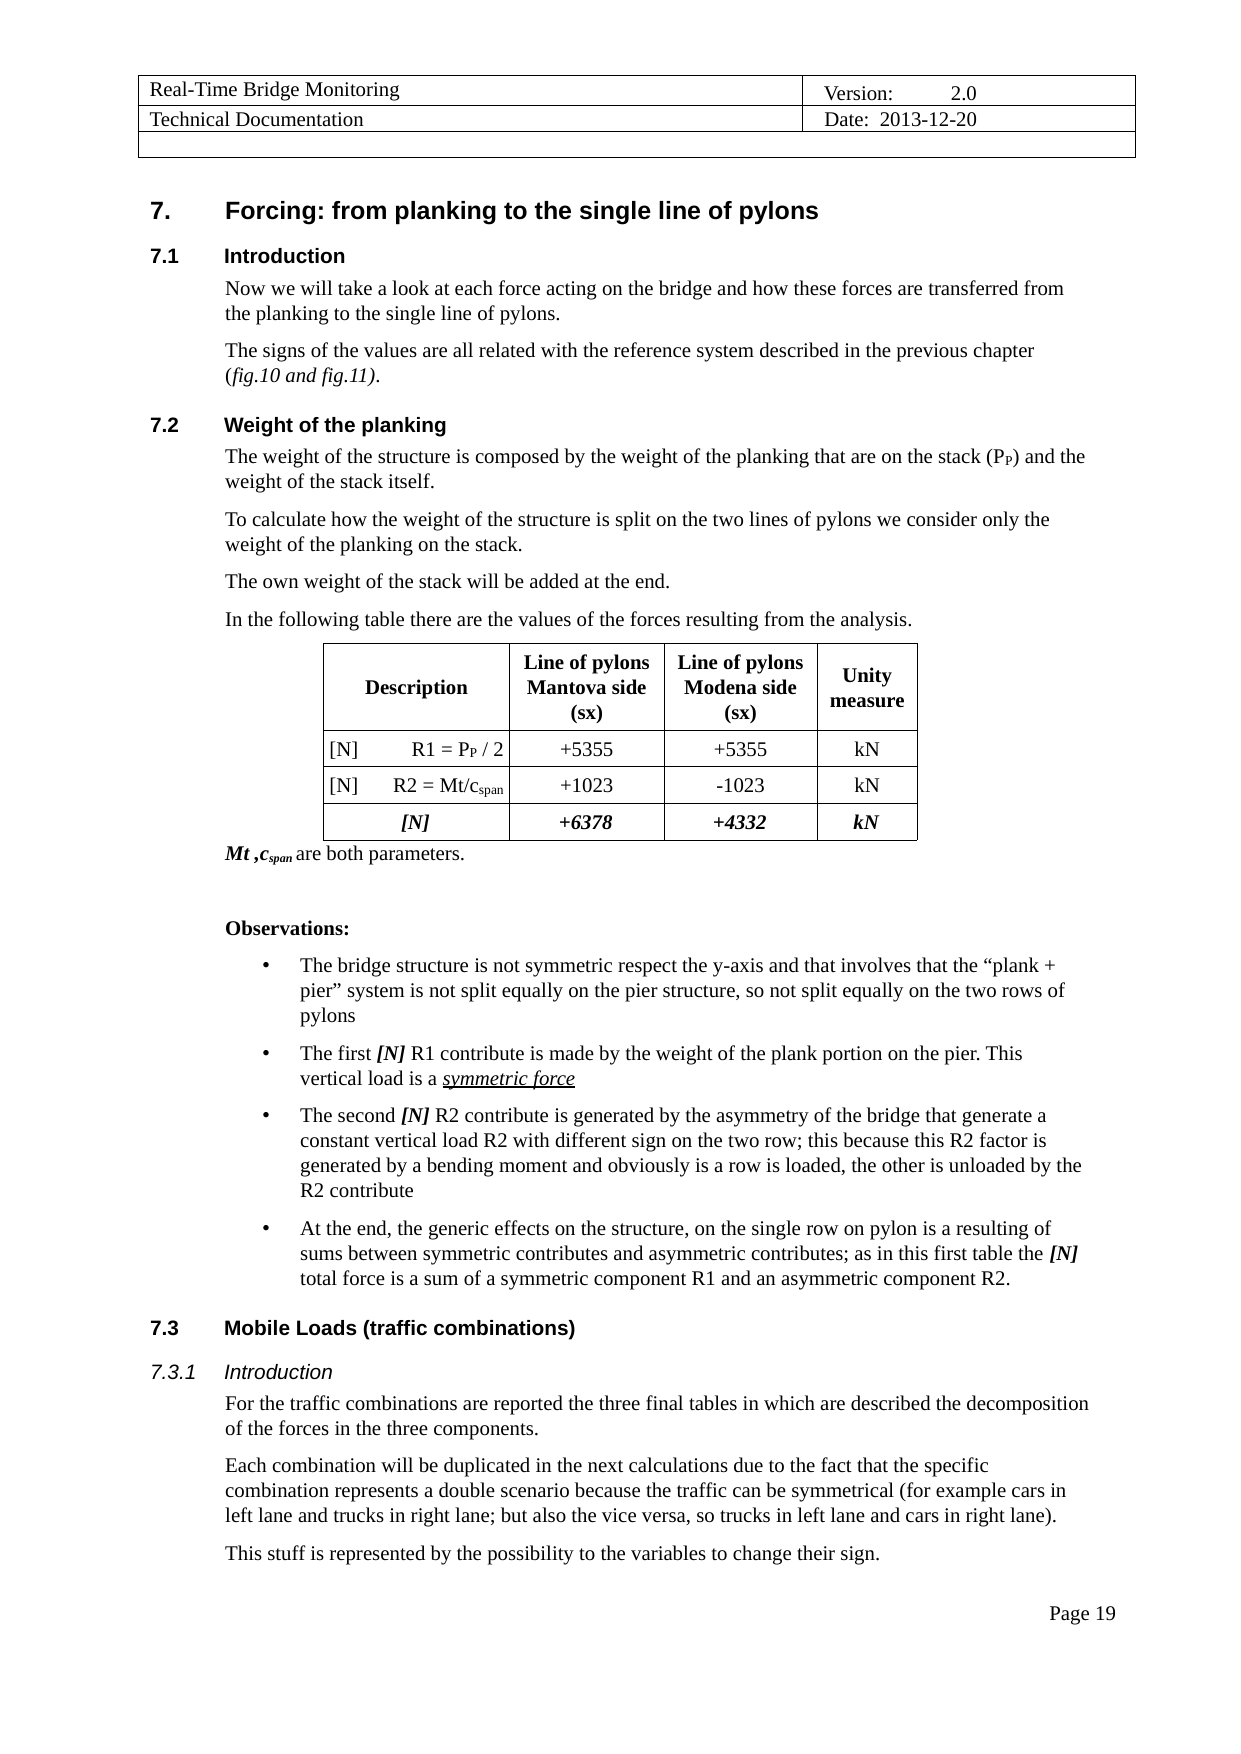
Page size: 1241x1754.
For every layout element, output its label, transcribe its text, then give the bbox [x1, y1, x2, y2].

text For the traffic combinations are reported the three final tables in which are described the decomposition of the forces in the three components. [225, 1390, 1090, 1440]
table_header Line of pylons Mantova side (sx) [510, 644, 664, 730]
text The weight of the structure is composed by the weight of the planking that are on the stack (PP) and the weight of the stack itself. [225, 443, 1090, 493]
text The signs of the values are all related with the reference system described in the previous chapter (fig.10 and fig.11). [225, 337, 1090, 387]
text Now we will take a look at each force acting on the bridge and how these forces are transferred from the planking to the single line of pylons. [225, 274, 1090, 324]
subtitle Forcing: from planking to the single line of pylons [150, 196, 1090, 224]
text In the following table there are the values of the forces resulting from the analysis. [225, 606, 1090, 631]
subtitle Weight of the planking [150, 412, 1090, 437]
table_cell R1 = PP / 2 [372, 731, 509, 766]
subtitle Introduction [150, 243, 1090, 268]
table_cell [N] [324, 767, 372, 803]
table_header Unity measure [818, 644, 917, 730]
table_cell +5355 [665, 731, 817, 766]
text Observations: [225, 915, 1090, 940]
table_cell kN [818, 804, 917, 839]
subtitle Introduction [150, 1358, 1090, 1383]
table_cell -1023 [665, 767, 817, 803]
text To calculate how the weight of the structure is split on the two lines of pylons we consider only the weight of the planking on the stack. [225, 506, 1090, 556]
table_cell R2 = Mt/cspan [372, 767, 509, 803]
table_cell [N] [324, 731, 372, 766]
text Mt ,cspan are both parameters. [225, 840, 1090, 865]
text The own weight of the stack will be added at the end. [225, 568, 1090, 593]
text Each combination will be duplicated in the next calculations due to the fact that the specific combination represents a double scenario because the traffic can be symmetrical (for example cars in left lane and trucks in right lane; but also the vice versa, so trucks in left lane and cars in right lane). [225, 1452, 1090, 1527]
text This stuff is represented by the possibility to the variables to change their sign. [225, 1540, 1090, 1565]
list The first [N] R1 contribute is made by the weight of the plank portion on the pier. This vertical load is a symmetric force [262, 1040, 1090, 1090]
table_cell kN [818, 767, 917, 803]
subtitle Mobile Loads (traffic combinations) [150, 1315, 1090, 1340]
table_header Line of pylons Modena side (sx) [665, 644, 817, 730]
table_cell +4332 [665, 804, 817, 839]
list The bridge structure is not symmetric respect the y-axis and that involves that the “plank + pier” system is not split equally on the pier structure, so not split equally on the two rows of pylons [262, 952, 1090, 1027]
list The second [N] R2 contribute is generated by the asymmetry of the bridge that generate a constant vertical load R2 with different sign on the two row; this because this R2 factor is generated by a bending moment and obviously is a row is loaded, the other is unloaded by the R2 contribute [262, 1102, 1090, 1202]
table_cell [N] [324, 804, 509, 839]
table_cell kN [818, 731, 917, 766]
table_cell +5355 [510, 731, 664, 766]
list At the end, the generic effects on the structure, on the single row on pylon is a resulting of sums between symmetric contributes and asymmetric contributes; as in this first table the [N] total force is a sum of a symmetric component R1 and an asymmetric component R2. [262, 1215, 1090, 1290]
table_header Description [324, 644, 509, 730]
table_cell +1023 [510, 767, 664, 803]
table_cell +6378 [510, 804, 664, 839]
